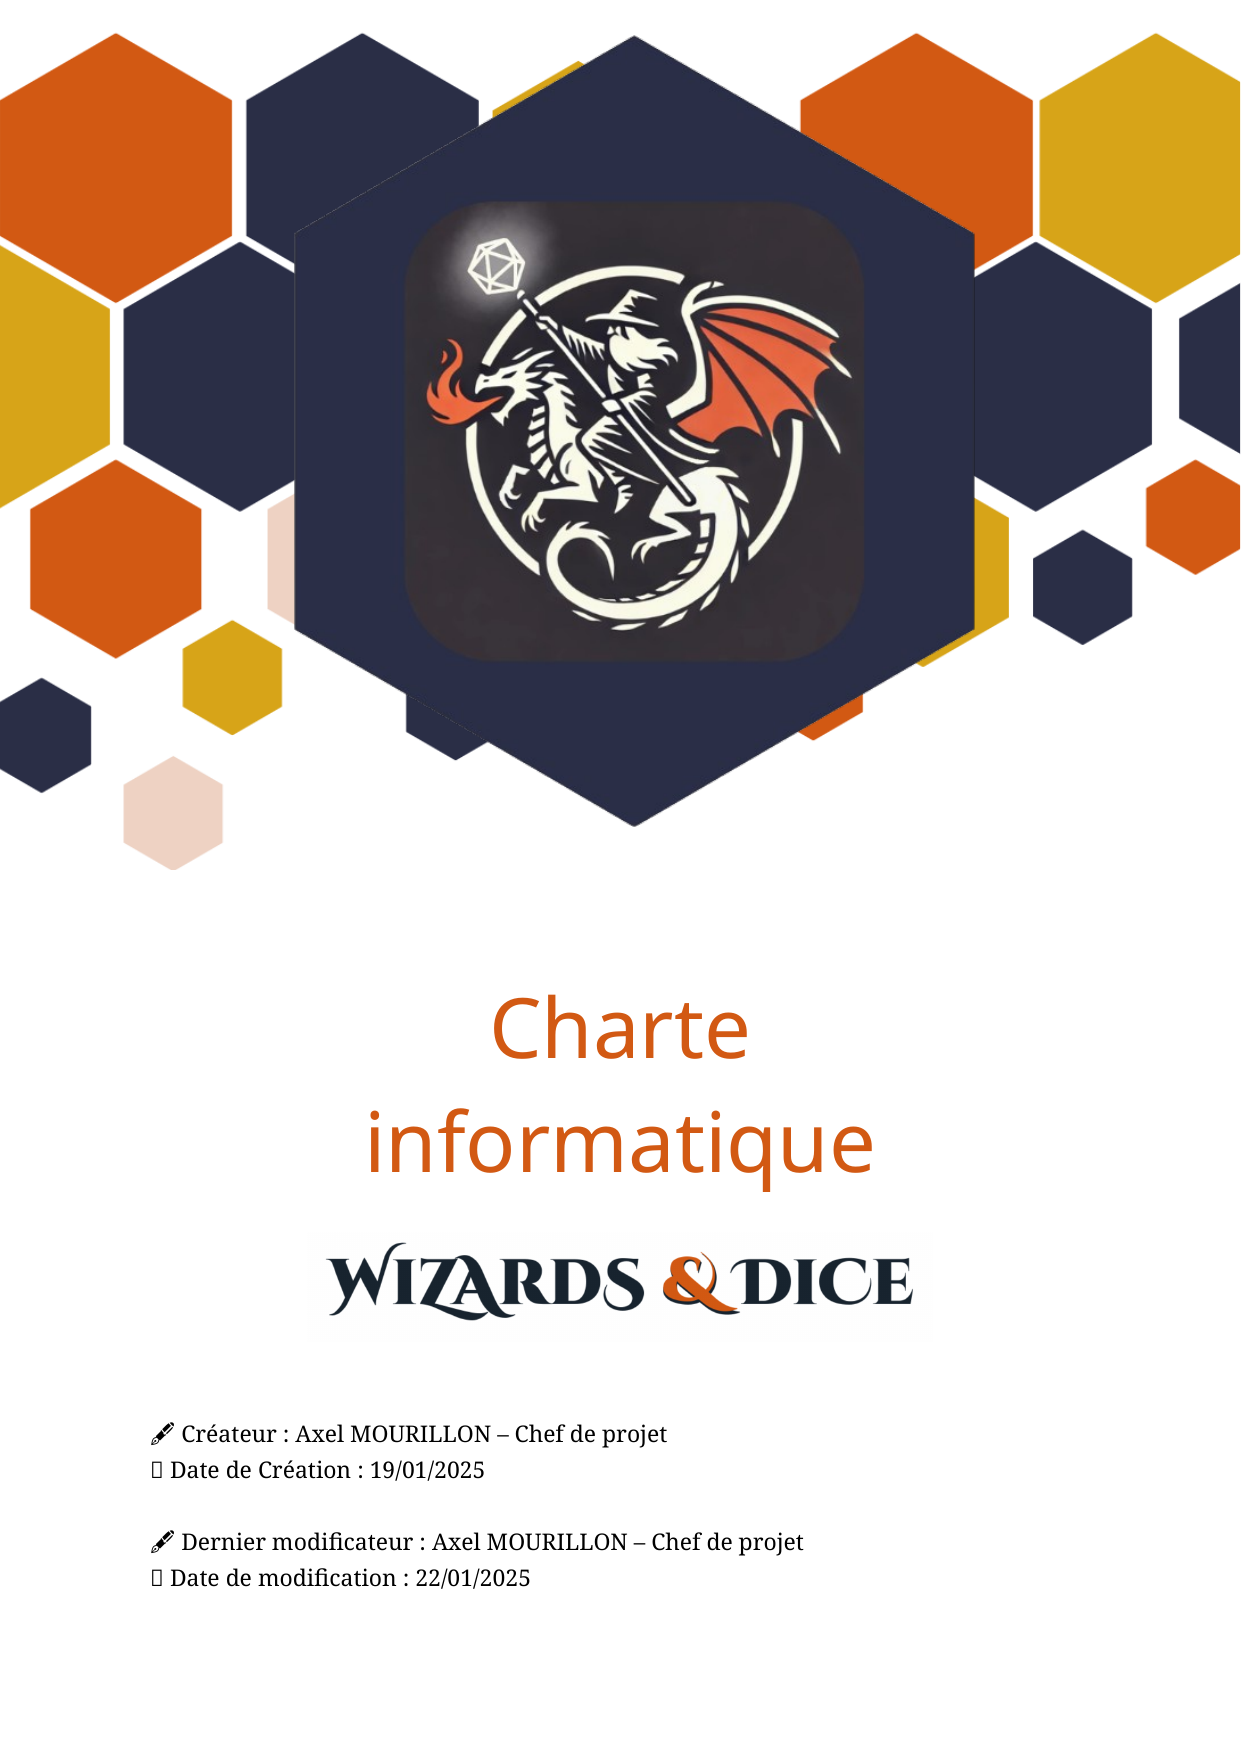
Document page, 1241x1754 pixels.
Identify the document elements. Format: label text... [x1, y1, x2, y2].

text 🖋️ Dernier modificateur : Axel MOURILLON – Chef de projet [150, 1526, 1090, 1557]
text 🖋️ Créateur : Axel MOURILLON – Chef de projet [150, 1418, 1090, 1449]
picture [0, 18, 1241, 870]
picture [307, 1232, 934, 1342]
title Charte informatique [150, 970, 1090, 1197]
text 📅 Date de Création : 19/01/2025 [150, 1454, 1090, 1485]
text 📅 Date de modification : 22/01/2025 [150, 1562, 1090, 1593]
